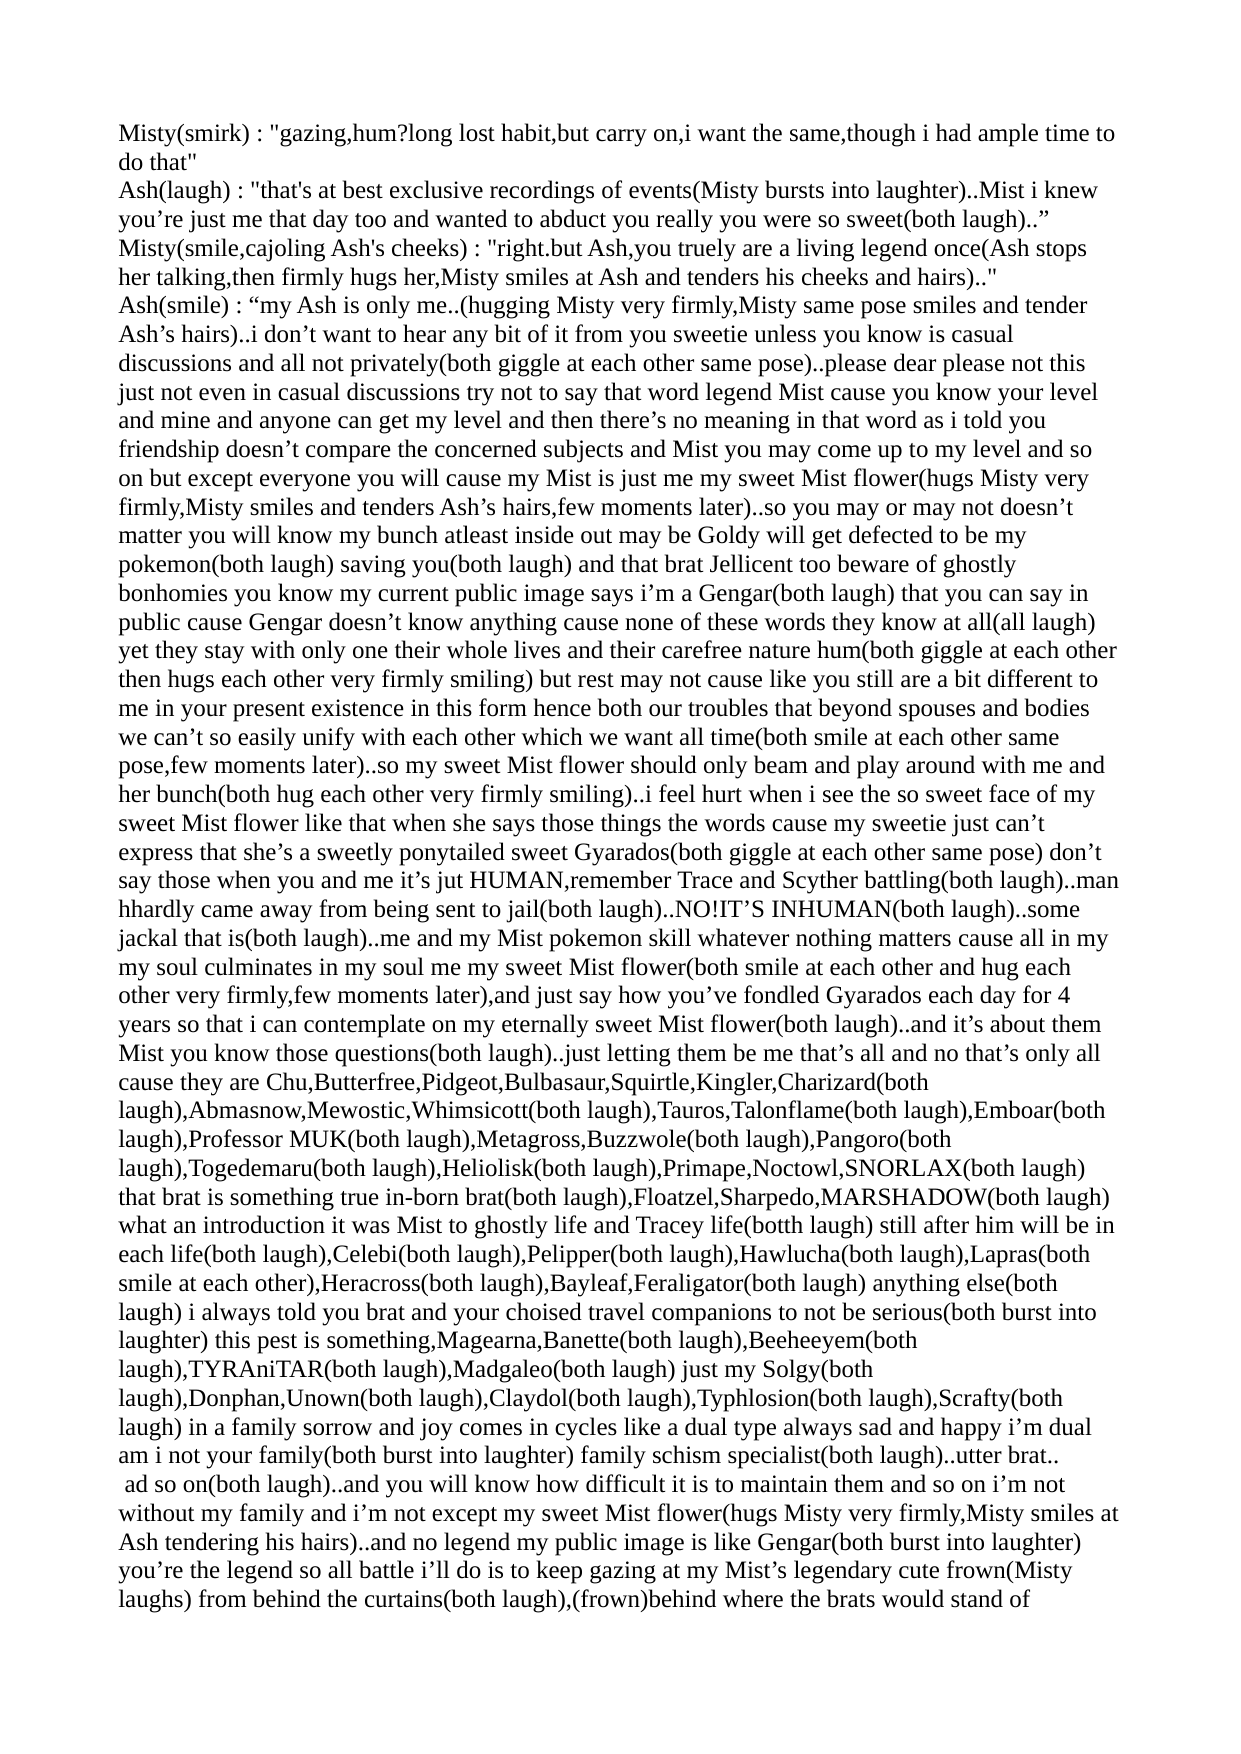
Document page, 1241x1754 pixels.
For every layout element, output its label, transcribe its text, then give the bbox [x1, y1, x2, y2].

text Misty(smirk) : "gazing,hum?long lost habit,but carry on,i want the same,though i had ample time to do that" [118, 118, 1122, 176]
text ad so on(both laugh)..and you will know how difficult it is to maintain them and so on i’m not without my family and i’m not except my sweet Mist flower(hugs Misty very firmly,Misty smiles at Ash tendering his hairs)..and no legend my public image is like Gengar(both burst into laughter) you’re the legend so all battle i’ll do is to keep gazing at my Mist’s legendary cute frown(Misty laughs) from behind the curtains(both laugh),(frown)behind where the brats would stand of [118, 1469, 1122, 1613]
text Misty(smile,cajoling Ash's cheeks) : "right.but Ash,you truely are a living legend once(Ash stops her talking,then firmly hugs her,Misty smiles at Ash and tenders his cheeks and hairs).." [118, 233, 1122, 291]
text Ash(smile) : “my Ash is only me..(hugging Misty very firmly,Misty same pose smiles and tender Ash’s hairs)..i don’t want to hear any bit of it from you sweetie unless you know is casual discussions and all not privately(both giggle at each other same pose)..please dear please not this just not even in casual discussions try not to say that word legend Mist cause you know your level and mine and anyone can get my level and then there’s no meaning in that word as i told you friendship doesn’t compare the concerned subjects and Mist you may come up to my level and so on but except everyone you will cause my Mist is just me my sweet Mist flower(hugs Misty very firmly,Misty smiles and tenders Ash’s hairs,few moments later)..so you may or may not doesn’t matter you will know my bunch atleast inside out may be Goldy will get defected to be my pokemon(both laugh) saving you(both laugh) and that brat Jellicent too beware of ghostly bonhomies you know my current public image says i’m a Gengar(both laugh) that you can say in public cause Gengar doesn’t know anything cause none of these words they know at all(all laugh) yet they stay with only one their whole lives and their carefree nature hum(both giggle at each other then hugs each other very firmly smiling) but rest may not cause like you still are a bit different to me in your present existence in this form hence both our troubles that beyond spouses and bodies we can’t so easily unify with each other which we want all time(both smile at each other same pose,few moments later)..so my sweet Mist flower should only beam and play around with me and her bunch(both hug each other very firmly smiling)..i feel hurt when i see the so sweet face of my sweet Mist flower like that when she says those things the words cause my sweetie just can’t express that she’s a sweetly ponytailed sweet Gyarados(both giggle at each other same pose) don’t say those when you and me it’s jut HUMAN,remember Trace and Scyther battling(both laugh)..man hhardly came away from being sent to jail(both laugh)..NO!IT’S INHUMAN(both laugh)..some jackal that is(both laugh)..me and my Mist pokemon skill whatever nothing matters cause all in my my soul culminates in my soul me my sweet Mist flower(both smile at each other and hug each other very firmly,few moments later),and just say how you’ve fondled Gyarados each day for 4 years so that i can contemplate on my eternally sweet Mist flower(both laugh)..and it’s about them Mist you know those questions(both laugh)..just letting them be me that’s all and no that’s only all cause they are Chu,Butterfree,Pidgeot,Bulbasaur,Squirtle,Kingler,Charizard(both laugh),Abmasnow,Mewostic,Whimsicott(both laugh),Tauros,Talonflame(both laugh),Emboar(both laugh),Professor MUK(both laugh),Metagross,Buzzwole(both laugh),Pangoro(both laugh),Togedemaru(both laugh),Heliolisk(both laugh),Primape,Noctowl,SNORLAX(both laugh) that brat is something true in-born brat(both laugh),Floatzel,Sharpedo,MARSHADOW(both laugh) what an introduction it was Mist to ghostly life and Tracey life(botth laugh) still after him will be in each life(both laugh),Celebi(both laugh),Pelipper(both laugh),Hawlucha(both laugh),Lapras(both smile at each other),Heracross(both laugh),Bayleaf,Feraligator(both laugh) anything else(both laugh) i always told you brat and your choised travel companions to not be serious(both burst into laughter) this pest is something,Magearna,Banette(both laugh),Beeheeyem(both laugh),TYRAniTAR(both laugh),Madgaleo(both laugh) just my Solgy(both laugh),Donphan,Unown(both laugh),Claydol(both laugh),Typhlosion(both laugh),Scrafty(both laugh) in a family sorrow and joy comes in cycles like a dual type always sad and happy i’m dual am i not your family(both burst into laughter) family schism specialist(both laugh)..utter brat.. [118, 291, 1122, 1469]
text Ash(laugh) : "that's at best exclusive recordings of events(Misty bursts into laughter)..Mist i knew you’re just me that day too and wanted to abduct you really you were so sweet(both laugh)..” [118, 176, 1122, 233]
